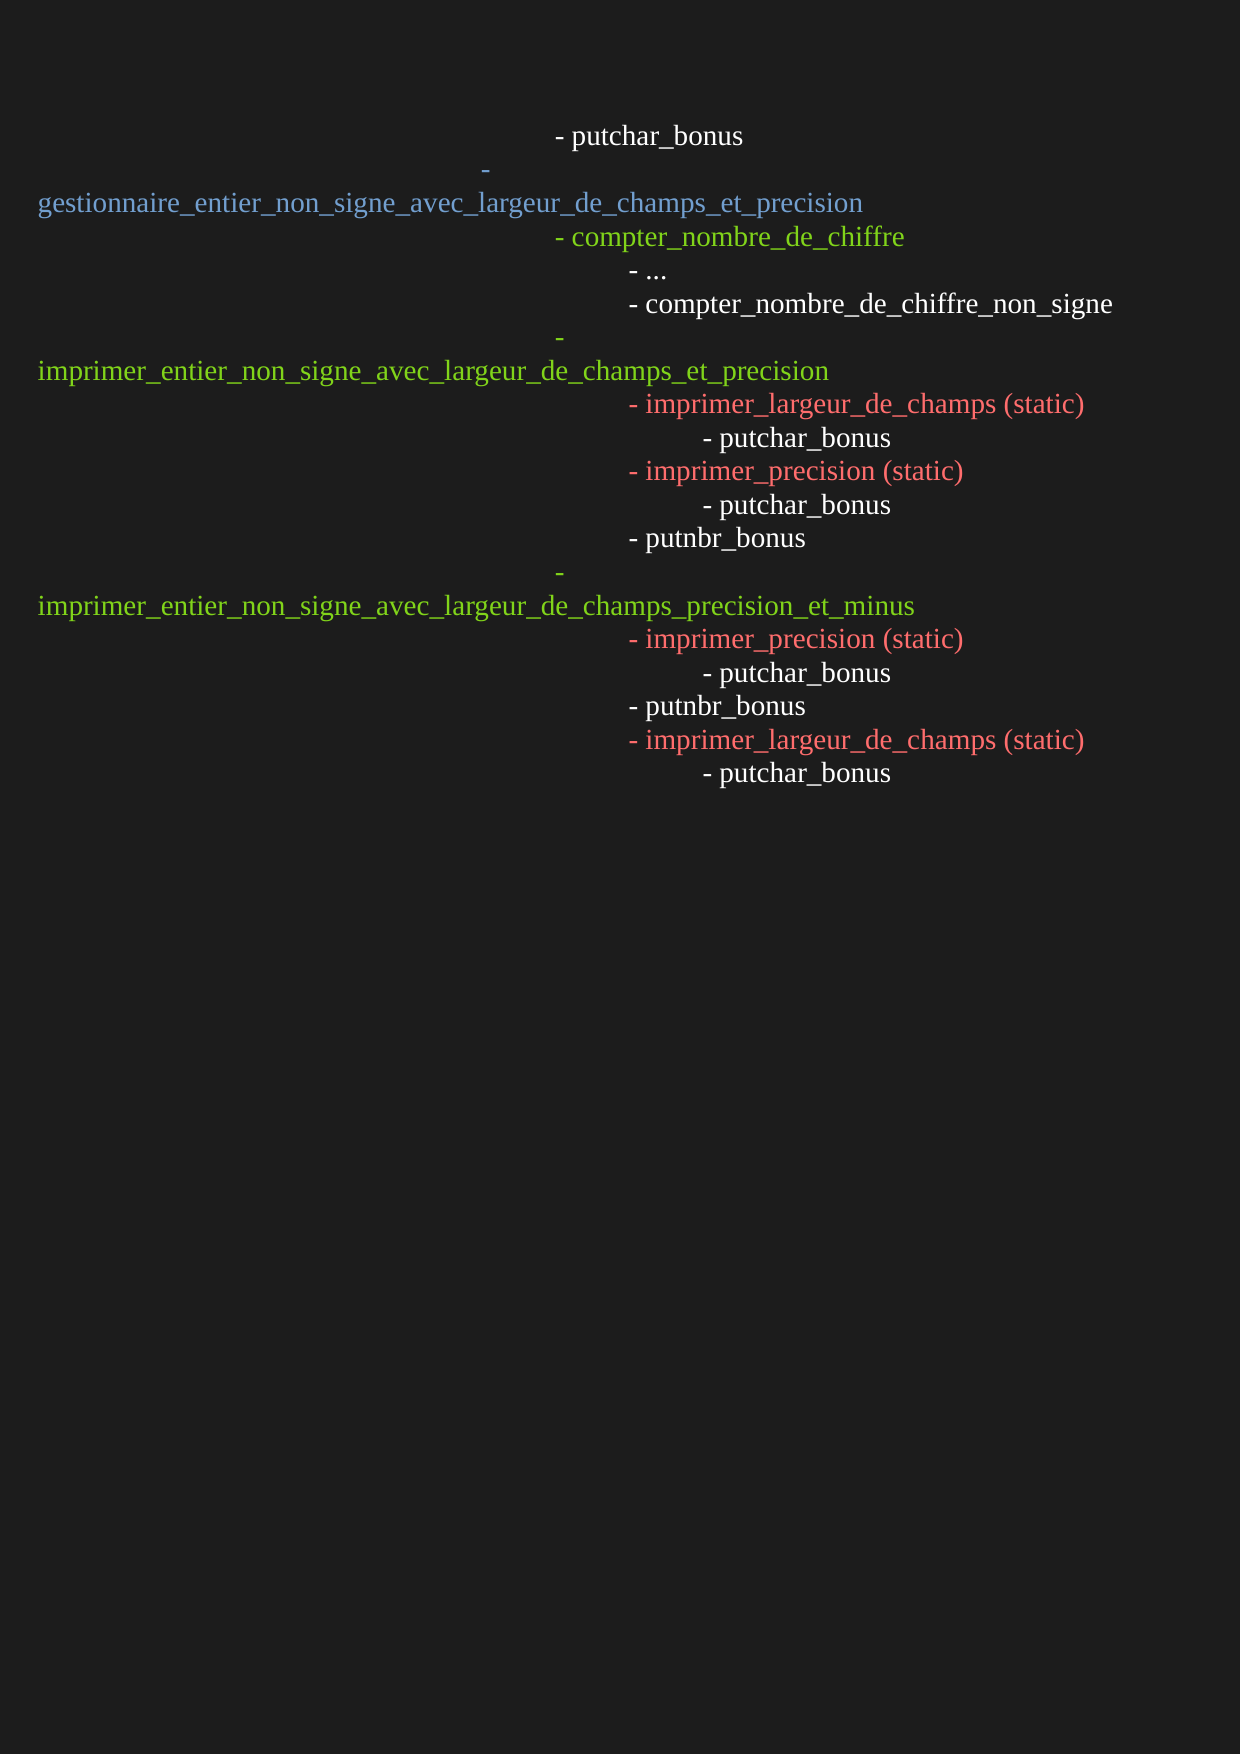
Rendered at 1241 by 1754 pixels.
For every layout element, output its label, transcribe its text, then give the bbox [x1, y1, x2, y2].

text - putchar_bonus [37, 755, 1212, 789]
text - imprimer_precision (static) [37, 453, 1212, 487]
text - putnbr_bonus [37, 688, 1212, 722]
text - gestionnaire_entier_non_signe_avec_largeur_de_champs_et_precision [37, 152, 1212, 219]
text -imprimer_entier_non_signe_avec_largeur_de_champs_et_precision [37, 319, 1212, 386]
text - putchar_bonus [37, 118, 1212, 152]
text -imprimer_entier_non_signe_avec_largeur_de_champs_precision_et_minus [37, 554, 1212, 621]
text - putchar_bonus [37, 655, 1212, 688]
text - putchar_bonus [37, 487, 1212, 521]
text - imprimer_largeur_de_champs (static) [37, 722, 1212, 755]
text - compter_nombre_de_chiffre [37, 219, 1212, 252]
text - putnbr_bonus [37, 521, 1212, 554]
text - imprimer_precision (static) [37, 621, 1212, 655]
text - ... [37, 252, 1212, 286]
text - compter_nombre_de_chiffre_non_signe [37, 286, 1212, 319]
text - putchar_bonus [37, 420, 1212, 453]
text - imprimer_largeur_de_champs (static) [37, 386, 1212, 420]
